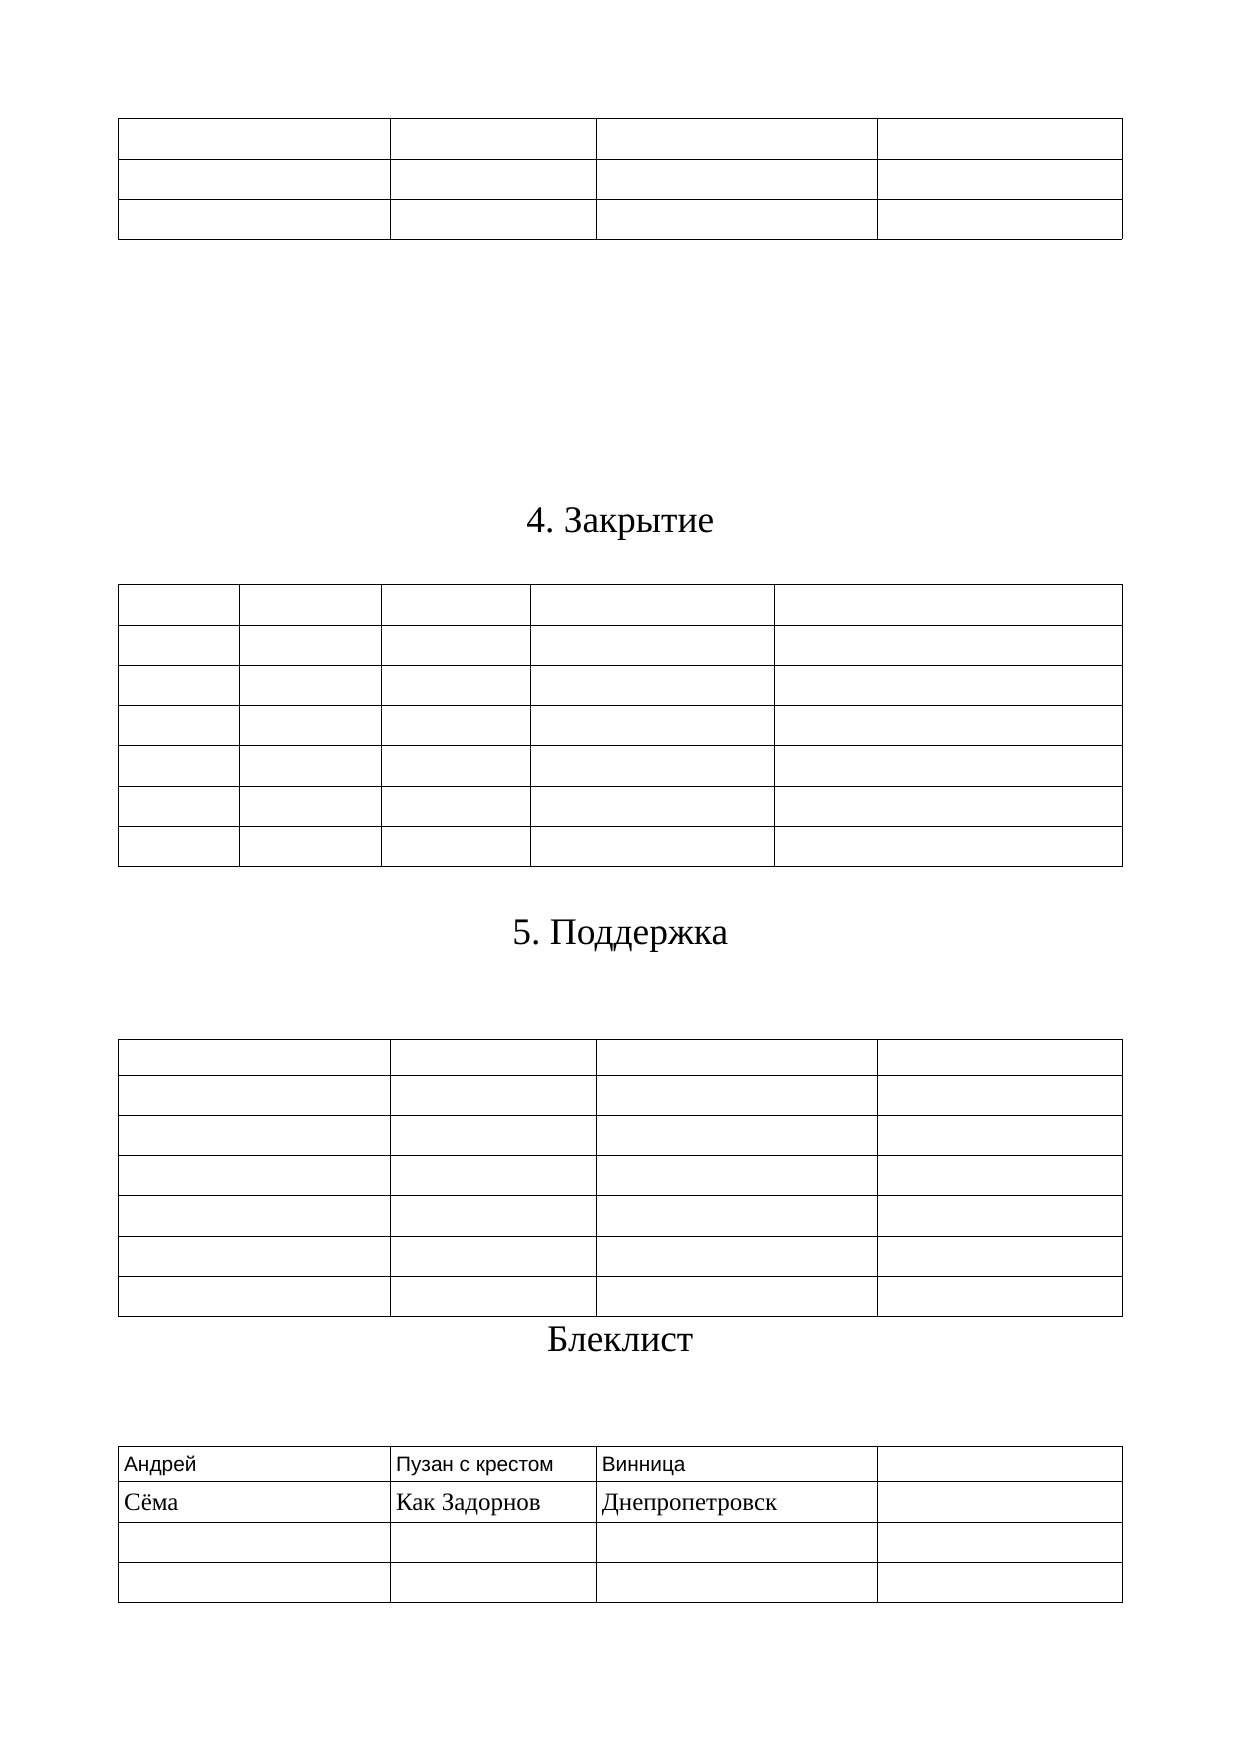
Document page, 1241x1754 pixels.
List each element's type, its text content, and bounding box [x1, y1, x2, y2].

table_cell [878, 1156, 1122, 1195]
table_cell [240, 666, 381, 705]
text 4. Закрытие [118, 498, 1122, 541]
table_cell [775, 787, 1122, 826]
table_cell [391, 1237, 596, 1276]
table_cell [597, 1237, 877, 1276]
table_cell [878, 1482, 1122, 1522]
table_cell [391, 1523, 596, 1562]
table_cell [878, 1563, 1122, 1602]
table_cell [391, 1277, 596, 1316]
table_cell [119, 746, 239, 786]
table_cell [597, 1116, 877, 1155]
table_cell [119, 200, 390, 239]
table_header Винница [597, 1447, 877, 1481]
table_cell [382, 706, 530, 745]
table_cell [878, 1076, 1122, 1115]
table_cell [240, 626, 381, 665]
table_cell [775, 626, 1122, 665]
table_cell [597, 1076, 877, 1115]
table_cell [531, 787, 774, 826]
table_cell [531, 706, 774, 745]
table_cell [597, 1523, 877, 1562]
table_header [119, 1040, 390, 1074]
table_cell [382, 626, 530, 665]
table_cell [775, 827, 1122, 866]
table_cell [775, 666, 1122, 705]
text 5. Поддержка [118, 909, 1122, 953]
table_cell [119, 626, 239, 665]
table_cell [531, 746, 774, 786]
table_cell [878, 1523, 1122, 1562]
table_cell Днепропетровск [597, 1482, 877, 1522]
table_cell [597, 1277, 877, 1316]
table_cell [597, 1563, 877, 1602]
table_cell [119, 1523, 390, 1562]
table_header [531, 585, 774, 624]
table_cell [119, 1156, 390, 1195]
table_cell [597, 1156, 877, 1195]
table_cell [597, 119, 877, 158]
table_cell [391, 160, 596, 199]
table_header [119, 585, 239, 624]
table_cell [878, 1277, 1122, 1316]
table_header [382, 585, 530, 624]
table_cell [597, 200, 877, 239]
table_cell [531, 626, 774, 665]
table_cell [597, 1196, 877, 1236]
table_cell [391, 1116, 596, 1155]
table_cell [382, 827, 530, 866]
table_cell [391, 200, 596, 239]
table_cell [119, 1237, 390, 1276]
table_header [597, 1040, 877, 1074]
table_cell [382, 746, 530, 786]
table_header [391, 1040, 596, 1074]
table_cell [382, 666, 530, 705]
table_cell [119, 787, 239, 826]
table_header [240, 585, 381, 624]
table_header Пузан с крестом [391, 1447, 596, 1481]
table_cell [240, 706, 381, 745]
table_cell [597, 160, 877, 199]
table_cell [119, 1116, 390, 1155]
table_cell [119, 1563, 390, 1602]
table_cell [119, 666, 239, 705]
table_header [775, 585, 1122, 624]
table_cell [878, 119, 1122, 158]
table_cell [119, 119, 390, 158]
table_cell [119, 1277, 390, 1316]
table_cell Как Задорнов [391, 1482, 596, 1522]
table_cell [119, 706, 239, 745]
table_cell [775, 706, 1122, 745]
table_cell [119, 827, 239, 866]
table_cell [878, 1237, 1122, 1276]
table_cell [391, 1196, 596, 1236]
table_cell [391, 1563, 596, 1602]
table_cell [878, 1196, 1122, 1236]
table_cell [240, 787, 381, 826]
table_cell [878, 160, 1122, 199]
table_cell [119, 160, 390, 199]
table_cell [382, 787, 530, 826]
table_cell [878, 1116, 1122, 1155]
table_cell [391, 1156, 596, 1195]
table_cell [531, 827, 774, 866]
text Блеклист [118, 1317, 1122, 1359]
table_cell [878, 200, 1122, 239]
table_header Андрей [119, 1447, 390, 1481]
table_cell [119, 1196, 390, 1236]
table_header [878, 1447, 1122, 1481]
table_cell Сёма [119, 1482, 390, 1522]
table_cell [119, 1076, 390, 1115]
table_cell [531, 666, 774, 705]
table_cell [391, 119, 596, 158]
table_cell [391, 1076, 596, 1115]
table_cell [240, 746, 381, 786]
table_cell [775, 746, 1122, 786]
table_header [878, 1040, 1122, 1074]
table_cell [240, 827, 381, 866]
